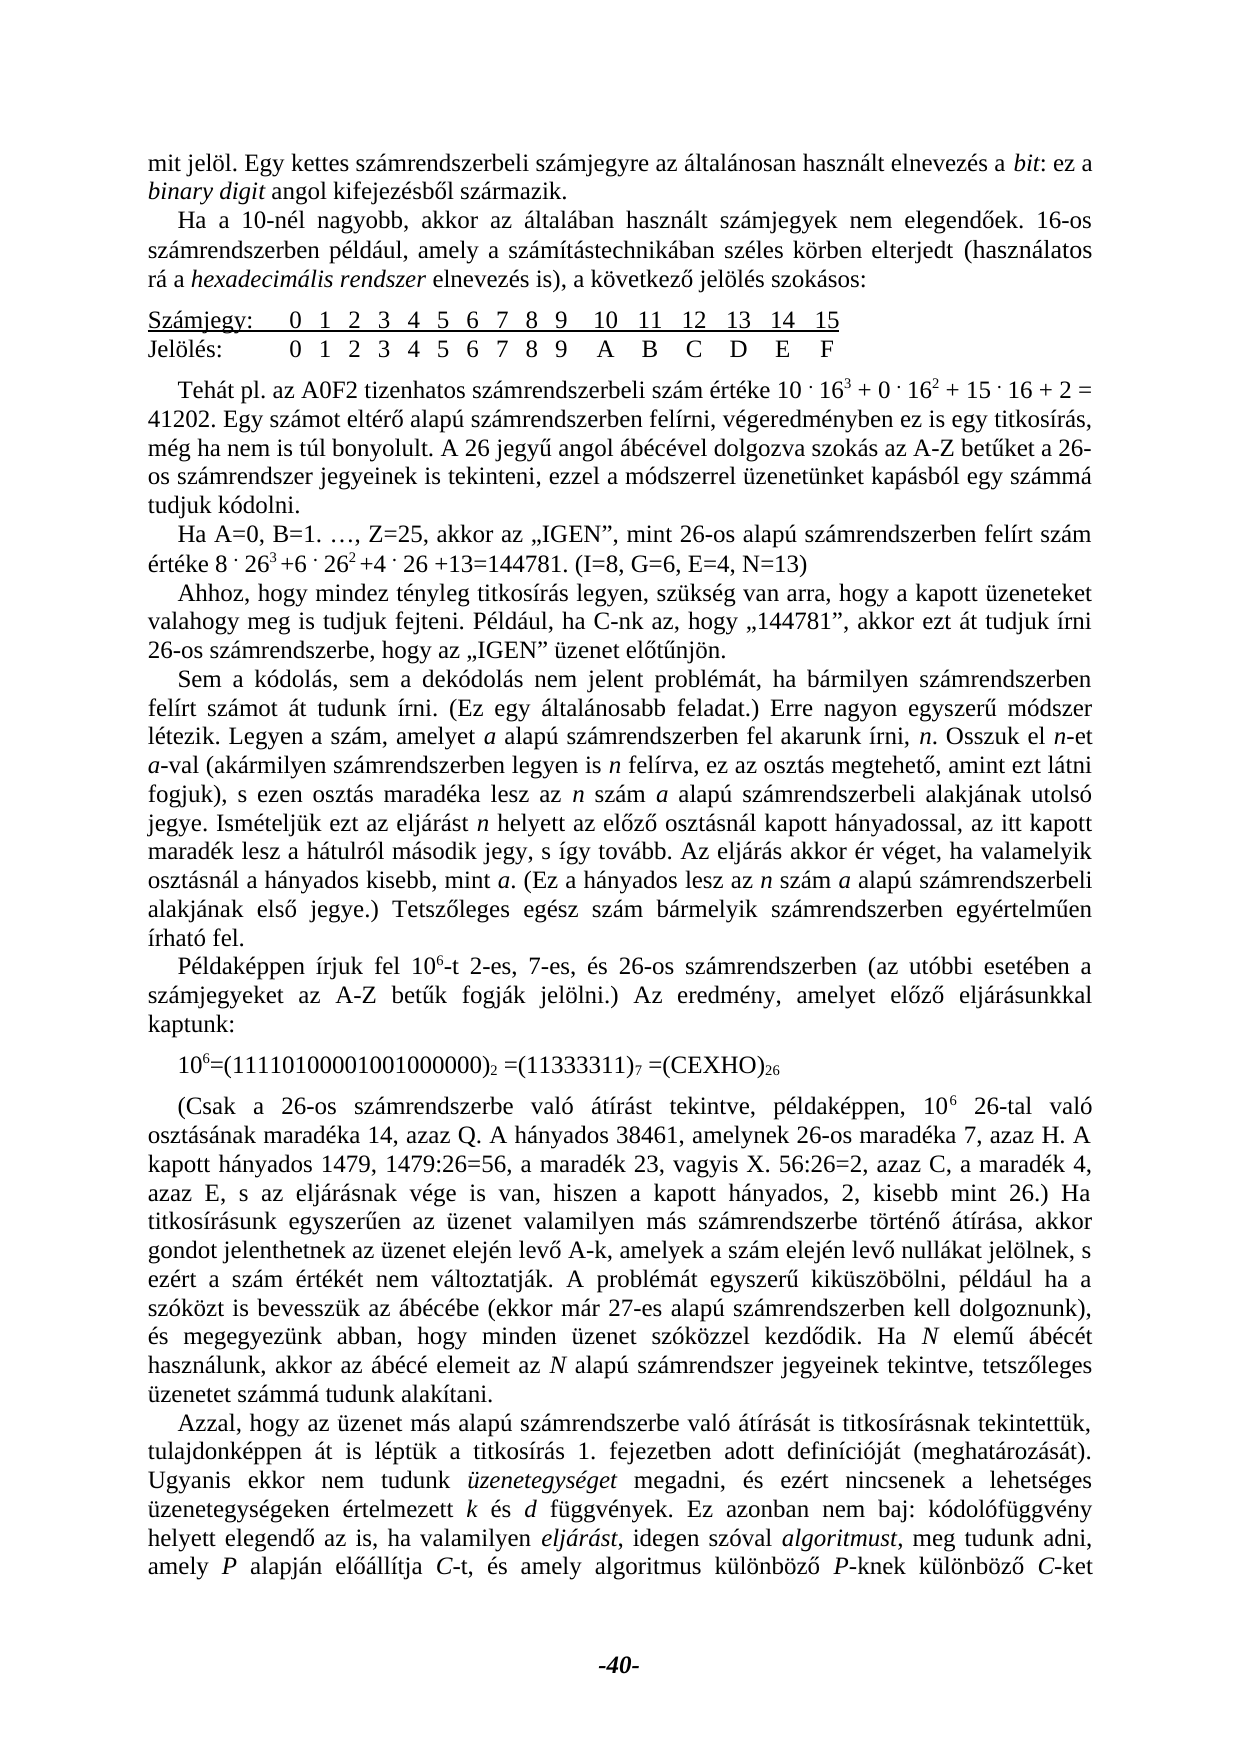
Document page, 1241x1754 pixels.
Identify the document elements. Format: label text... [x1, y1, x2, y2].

text Tehát pl. az A0F2 tizenhatos számrendszerbeli szám értéke 10 . 163 + 0 . 162 + 15 . 16 + 2 = 41202. Egy számot eltérő alapú számrendszerben felírni, végeredményben ez is egy titkosírás, még ha nem is túl bonyolult. A 26 jegyű angol ábécével dolgozva szokás az A-Z betűket a 26-os számrendszer jegyeinek is tekinteni, ezzel a módszerrel üzenetünket kapásból egy számmá tudjuk kódolni. [148, 375, 1093, 519]
text mit jelöl. Egy kettes számrendszerbeli számjegyre az általánosan használt elnevezés a bit: ez a binary digit angol kifejezésből származik. [148, 148, 1093, 205]
text Ahhoz, hogy mindez tényleg titkosírás legyen, szükség van arra, hogy a kapott üzeneteket valahogy meg is tudjuk fejteni. Például, ha C-nk az, hogy „144781”, akkor ezt át tudjuk írni 26-os számrendszerbe, hogy az „IGEN” üzenet előtűnjön. [148, 578, 1093, 664]
text Ha A=0, B=1. …, Z=25, akkor az „IGEN”, mint 26-os alapú számrendszerben felírt szám értéke 8 . 263 +6 . 262 +4 . 26 +13=144781. (I=8, G=6, E=4, N=13) [148, 519, 1093, 578]
text Sem a kódolás, sem a dekódolás nem jelent problémát, ha bármilyen számrendszerben felírt számot át tudunk írni. (Ez egy általánosabb feladat.) Erre nagyon egyszerű módszer létezik. Legyen a szám, amelyet a alapú számrendszerben fel akarunk írni, n. Osszuk el n-et a-val (akármilyen számrendszerben legyen is n felírva, ez az osztás megtehető, amint ezt látni fogjuk), s ezen osztás maradéka lesz az n szám a alapú számrendszerbeli alakjának utolsó jegye. Ismételjük ezt az eljárást n helyett az előző osztásnál kapott hányadossal, az itt kapott maradék lesz a hátulról második jegy, s így tovább. Az eljárás akkor ér véget, ha valamelyik osztásnál a hányados kisebb, mint a. (Ez a hányados lesz az n szám a alapú számrendszerbeli alakjának első jegye.) Tetszőleges egész szám bármelyik számrendszerben egyértelműen írható fel. [148, 664, 1093, 951]
text (Csak a 26-os számrendszerbe való átírást tekintve, példaképpen, 106 26-tal való osztásának maradéka 14, azaz Q. A hányados 38461, amelynek 26-os maradéka 7, azaz H. A kapott hányados 1479, 1479:26=56, a maradék 23, vagyis X. 56:26=2, azaz C, a maradék 4, azaz E, s az eljárásnak vége is van, hiszen a kapott hányados, 2, kisebb mint 26.) Ha titkosírásunk egyszerűen az üzenet valamilyen más számrendszerbe történő átírása, akkor gondot jelenthetnek az üzenet elején levő A-k, amelyek a szám elején levő nullákat jelölnek, s ezért a szám értékét nem változtatják. A problémát egyszerű kiküszöbölni, például ha a szóközt is bevesszük az ábécébe (ekkor már 27-es alapú számrendszerben kell dolgoznunk), és megegyezünk abban, hogy minden üzenet szóközzel kezdődik. Ha N elemű ábécét használunk, akkor az ábécé elemeit az N alapú számrendszer jegyeinek tekintve, tetszőleges üzenetet számmá tudunk alakítani. [148, 1091, 1093, 1408]
text 106=(11110100001001000000)2 =(11333311)7 =(CEXHO)26 [148, 1050, 1093, 1079]
text Jelölés: 0 1 2 3 4 5 6 7 8 9 A B C D E F [148, 334, 1093, 363]
text Példaképpen írjuk fel 106-t 2-es, 7-es, és 26-os számrendszerben (az utóbbi esetében a számjegyeket az A-Z betűk fogják jelölni.) Az eredmény, amelyet előző eljárásunkkal kaptunk: [148, 951, 1093, 1038]
text Számjegy: 0 1 2 3 4 5 6 7 8 9 10 11 12 13 14 15 [148, 305, 1093, 334]
text Azzal, hogy az üzenet más alapú számrendszerbe való átírását is titkosírásnak tekintettük, tulajdonképpen át is léptük a titkosírás 1. fejezetben adott definícióját (meghatározását). Ugyanis ekkor nem tudunk üzenetegységet megadni, és ezért nincsenek a lehetséges üzenetegységeken értelmezett k és d függvények. Ez azonban nem baj: kódolófüggvény helyett elegendő az is, ha valamilyen eljárást, idegen szóval algoritmust, meg tudunk adni, amely P alapján előállítja C-t, és amely algoritmus különböző P-knek különböző C-ket [148, 1408, 1093, 1580]
text Ha a 10-nél nagyobb, akkor az általában használt számjegyek nem elegendőek. 16-os számrendszerben például, amely a számítástechnikában széles körben elterjedt (használatos rá a hexadecimális rendszer elnevezés is), a következő jelölés szokásos: [148, 205, 1093, 293]
